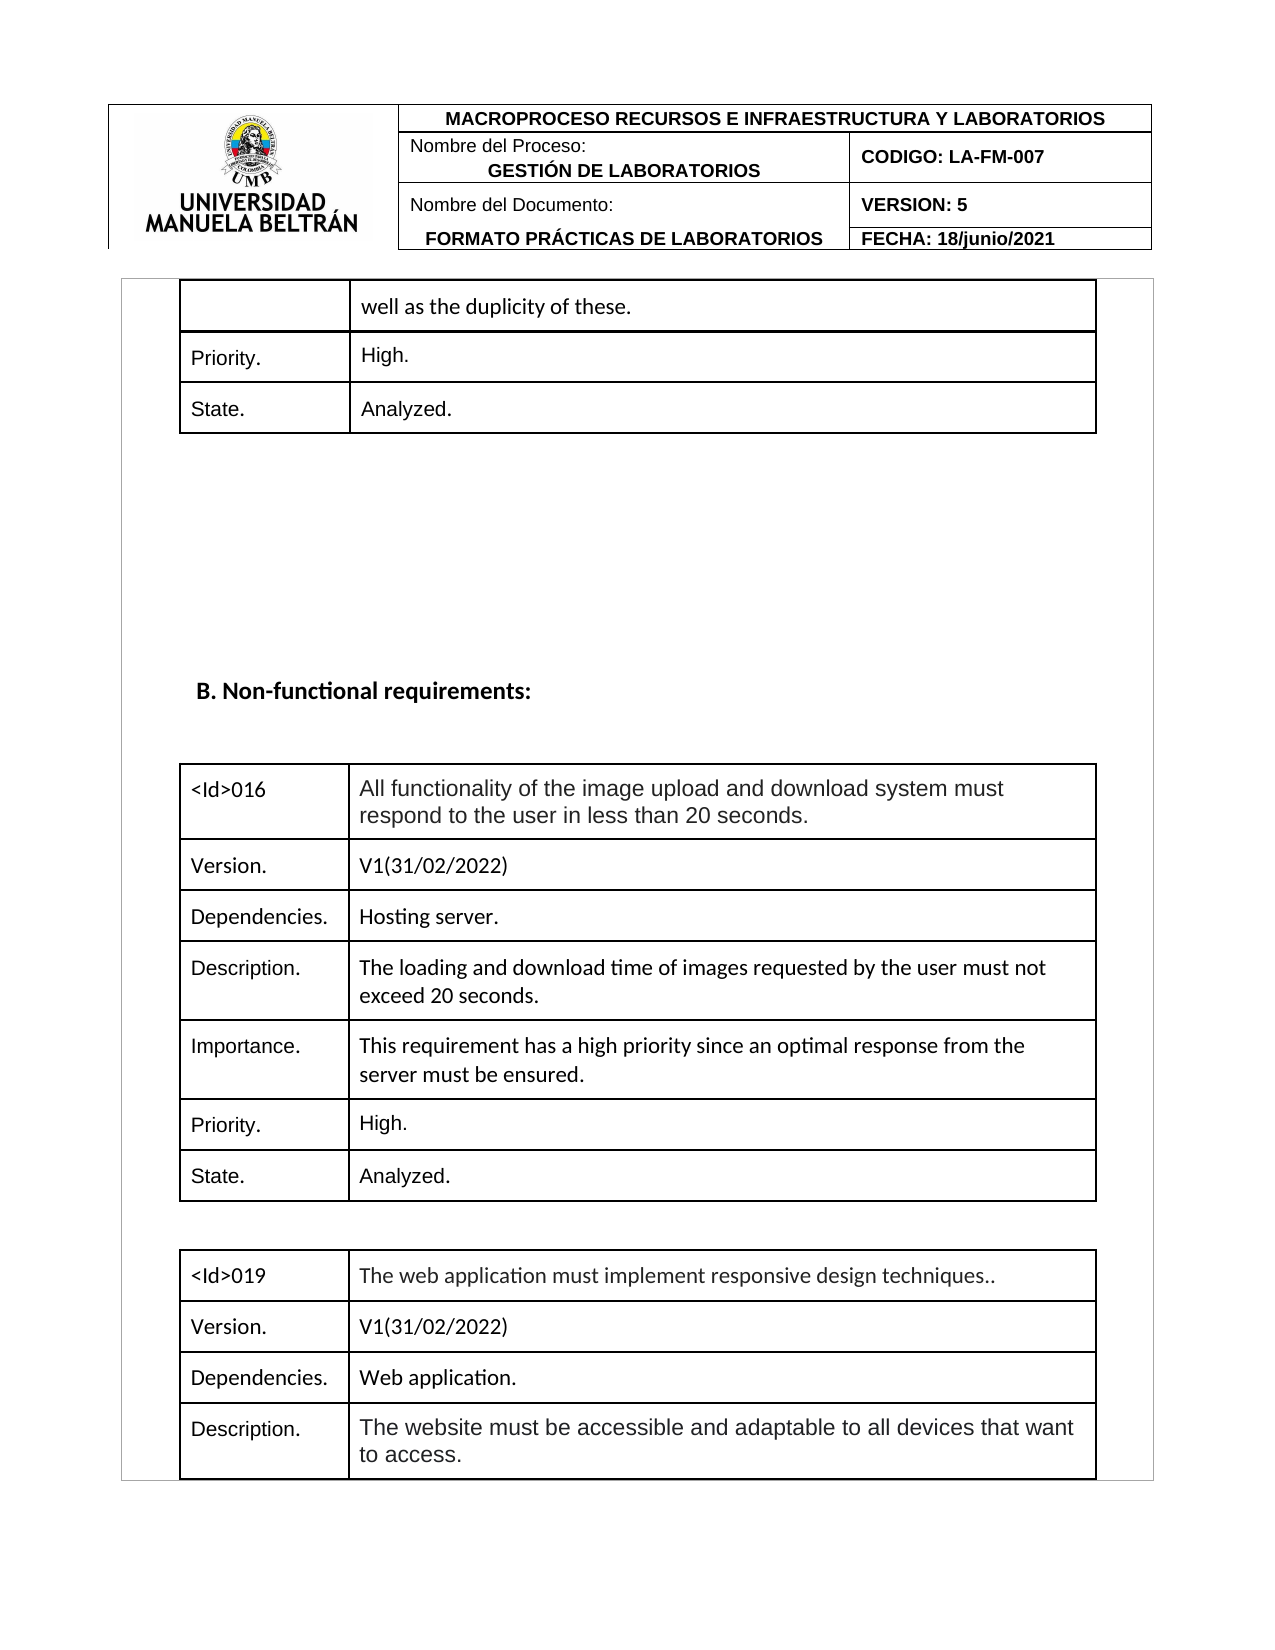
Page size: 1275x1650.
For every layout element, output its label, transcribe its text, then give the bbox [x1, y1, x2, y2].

table_cell [181, 281, 349, 330]
table_cell The loading and download time of images requested by the user must not exceed 20 seconds. [350, 942, 1095, 1019]
table_cell Analyzed. [351, 383, 1095, 432]
table_cell Dependencies. [181, 1353, 348, 1402]
table_cell Version. [181, 840, 348, 889]
table_cell Importance. [181, 1021, 348, 1098]
table_cell Version. [181, 1302, 348, 1351]
table_header The web application must implement responsive design techniques.. [350, 1251, 1095, 1300]
picture [134, 113, 374, 241]
table_cell Dependencies. [181, 891, 348, 940]
table_header <Id>019 [181, 1251, 348, 1300]
table_cell High. [350, 1100, 1095, 1149]
table_cell well as the duplicity of these. [351, 281, 1095, 330]
table_cell Description. [181, 1404, 348, 1477]
table_header All functionality of the image upload and download system must respond to the user in less than 20 seconds. [350, 765, 1095, 838]
table_cell Analyzed. [350, 1151, 1095, 1200]
table_cell As a working group propose at least 3 project ideas. Evaluate advantages and disadvantages before making a decision. Show a comparison and justify your choice (consider technical aspects, the relevance of the problem to be solved, value delivered to the end user, etc.) For the general definition of the software project take into account the following aspects: Definition of the problem: explain clearly and precisely the problem to be solved Today's world is globalizing and it is becoming more and more necessary that all the parts that make up this society are updated and are at the forefront with the others, for that reason always at the time of a creation we have to give recognition to people who make some creation of art, because a digital creation is also art. The problem that we see reflected is that there are many pages of creations, but there is not one that is specified in css art, the requirement is to have a new computer system that replaces the gallery systems (an example Pinterest) as they are obsolete to put only this type of creations, there are also shortcomings in terms of editing on the same page or app, there are pages that only allow you to upload the image, without being able to create one through the system itself. Solution offered: what is the system to be developed; needs covered by the system (what is the expected product?, what is it for?) Justification: explain the value generated by the project (why is it worth doing?). The product as we talked about in the problem will be focused on the population that develops art creations in css, so the system will help people who upload their gallery to be more recognized because it is focused on something more specific, at this time the scope that we will give will be to a population of Bogota, this software serves not only to upload your gallery but to create the design on the same platform, this can be very helpful for improving times in terms of creation and would generate simplicity for artists. End User: Describe the people or entities that will use the system or part of it (to whom is it addressed?) It is necessary to make this project for people who love css and their creations, it is almost a community, where this type of art is welcomed, but it should be clarified if anyone wants or is interested in making a creation can do so on the page and upload your gallery. Utility: explain how a return on investment could be achieved for the project The investment of the project consists of 5 million approximately since the cost of the elements of the computer plus the passive expenses achieve an expense of that caliber, what are elements of hardware that can be damaged we will put a budget of 1.000.000 and for the passive expenses monthly could be 80000, the return of the investment is increased due to the amount of users in the platform between more users would be more viable and we would have more profits since that is one of our objectives. Workspace. Create a repository for the project. All members of the group must be linked to the repository Build a page to store documentation. It is recommended to use tools such as GitLab pages, GitHub pages or Read the docs. A: Functional requirements: Non-functional requirements: Scope of the system: The cost that has been budgeted for the project is five million pesos taking into account the passive expenses of electricity and internet and also the server and hosting services, the project will be carried out throughout the semester having between 2 to 5 hours worked by developer, the project will be working on a low scale for the users destined, you can download and upload images but many will be designed since we do not have the knowledge in design for these. Selected technologies: MySQL, Laravel, JavaScript, CSS, Bootstrap, Hosting All information must be stored on the project page. Build a presentation (format 10- 15 min) where you present your project idea (the presentation must contain the information of the points of points 1,2,3 and 4 in English) Update the information on the project page To be taken into account This activity corresponds to the first note of the laboratory On Thursday, February 17, each group must make a presentation with their project idea The project idea and an initial version of the presentation will be reviewed on a later Friday, if some group have some adjustments to be made. The presentation of the project page is important, make sure that the information is well distributed and has a good presentation! Evaluation 20 % oral presentation 20 % Adjustments according to recommendations 40 % Clarity in the definition of the project (scope, functionalities, justification, etc.) 20 % Creation of repository and project page Resources How to prepare a pitch: https://blog.broota.com/2014/06/que-es-y-como-preparar-un-pitch/ Additional tools: https://readthedocs.org/ https://pages.github.com/ https://about.gitlab.com/product/pages/ [122, 279, 1153, 1479]
table_header <Id>016 [181, 765, 348, 838]
table_cell Hosting server. [350, 891, 1095, 940]
table_cell V1(31/02/2022) [350, 1302, 1095, 1351]
table_cell High. [351, 333, 1095, 381]
table_cell State. [181, 383, 349, 432]
table_cell Priority. [181, 333, 349, 381]
table_cell The website must be accessible and adaptable to all devices that want to access. [350, 1404, 1095, 1477]
table_cell V1(31/02/2022) [350, 840, 1095, 889]
table_cell Web application. [350, 1353, 1095, 1402]
table_cell Description. [181, 942, 348, 1019]
table_cell State. [181, 1151, 348, 1200]
table_cell This requirement has a high priority since an optimal response from the server must be ensured. [350, 1021, 1095, 1098]
table_cell Priority. [181, 1100, 348, 1149]
